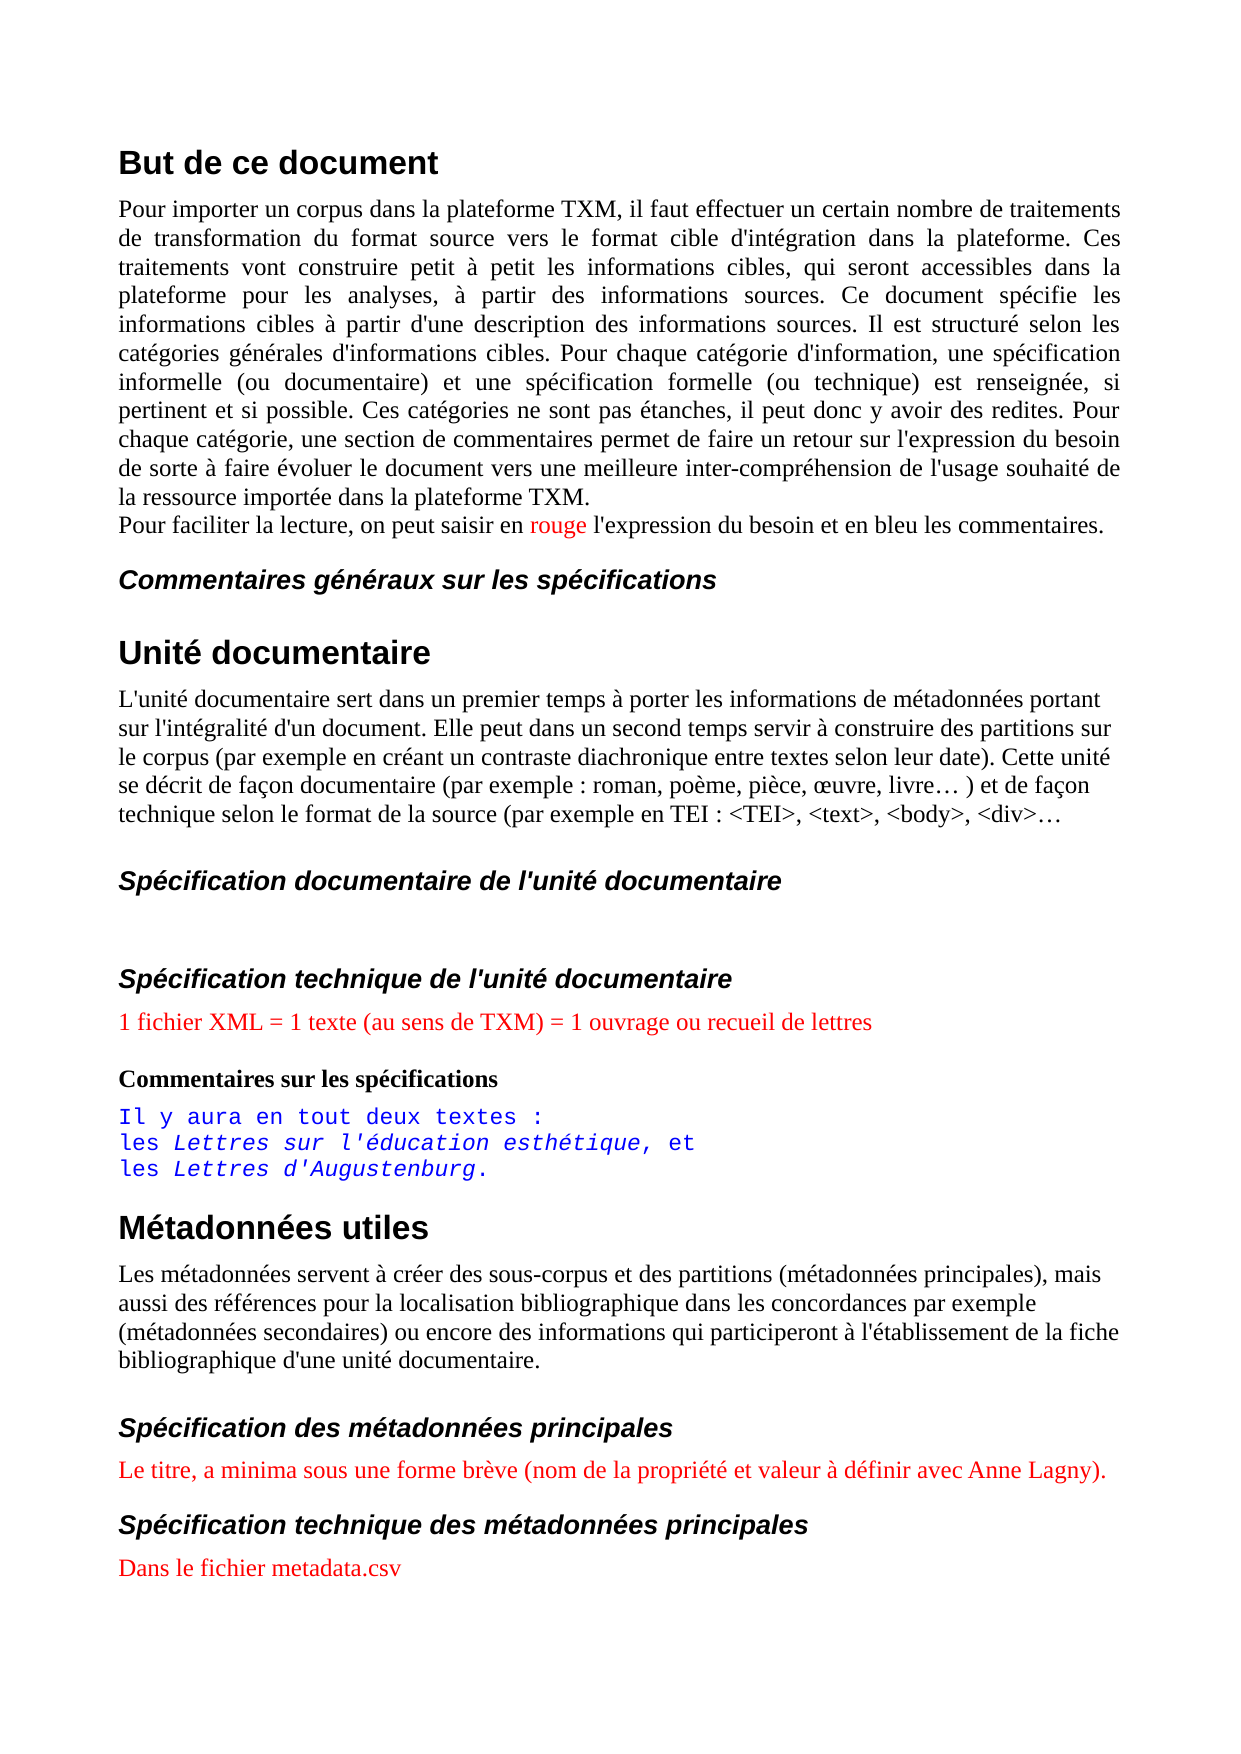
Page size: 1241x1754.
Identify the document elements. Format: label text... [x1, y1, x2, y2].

subtitle Commentaires généraux sur les spécifications [118, 564, 1122, 596]
text Pour faciliter la lecture, on peut saisir en rouge l'expression du besoin et en bleu les commentaires. [118, 511, 1122, 539]
text 1 fichier XML = 1 texte (au sens de TXM) = 1 ouvrage ou recueil de lettres [118, 1007, 1122, 1035]
text Pour importer un corpus dans la plateforme TXM, il faut effectuer un certain nombre de traitements de transformation du format source vers le format cible d'intégration dans la plateforme. Ces traitements vont construire petit à petit les informations cibles, qui seront accessibles dans la plateforme pour les analyses, à partir des informations sources. Ce document spécifie les informations cibles à partir d'une description des informations sources. Il est structuré selon les catégories générales d'informations cibles. Pour chaque catégorie d'information, une spécification informelle (ou documentaire) et une spécification formelle (ou technique) est renseignée, si pertinent et si possible. Ces catégories ne sont pas étanches, il peut donc y avoir des redites. Pour chaque catégorie, une section de commentaires permet de faire un retour sur l'expression du besoin de sorte à faire évoluer le document vers une meilleure inter-compréhension de l'usage souhaité de la ressource importée dans la plateforme TXM. [118, 194, 1122, 511]
subtitle But de ce document [118, 143, 1122, 182]
subtitle Unité documentaire [118, 633, 1122, 672]
text Commentaires sur les spécifications [118, 1064, 1122, 1093]
text Il y aura en tout deux textes : [118, 1105, 1122, 1131]
text les Lettres sur l'éducation esthétique, et [118, 1131, 1122, 1157]
text les Lettres d'Augustenburg. [118, 1157, 1122, 1183]
text Dans le fichier metadata.csv [118, 1553, 1122, 1582]
subtitle Spécification des métadonnées principales [118, 1412, 1122, 1443]
subtitle Spécification technique de l'unité documentaire [118, 963, 1122, 994]
subtitle Spécification documentaire de l'unité documentaire [118, 865, 1122, 897]
subtitle Spécification technique des métadonnées principales [118, 1509, 1122, 1541]
text Les métadonnées servent à créer des sous-corpus et des partitions (métadonnées principales), mais aussi des références pour la localisation bibliographique dans les concordances par exemple (métadonnées secondaires) ou encore des informations qui participeront à l'établissement de la fiche bibliographique d'une unité documentaire. [118, 1259, 1122, 1374]
text L'unité documentaire sert dans un premier temps à porter les informations de métadonnées portant sur l'intégralité d'un document. Elle peut dans un second temps servir à construire des partitions sur le corpus (par exemple en créant un contraste diachronique entre textes selon leur date). Cette unité se décrit de façon documentaire (par exemple : roman, poème, pièce, œuvre, livre… ) et de façon technique selon le format de la source (par exemple en TEI : <TEI>, <text>, <body>, <div>… [118, 684, 1122, 828]
subtitle Métadonnées utiles [118, 1208, 1122, 1247]
text Le titre, a minima sous une forme brève (nom de la propriété et valeur à définir avec Anne Lagny). [118, 1456, 1122, 1484]
